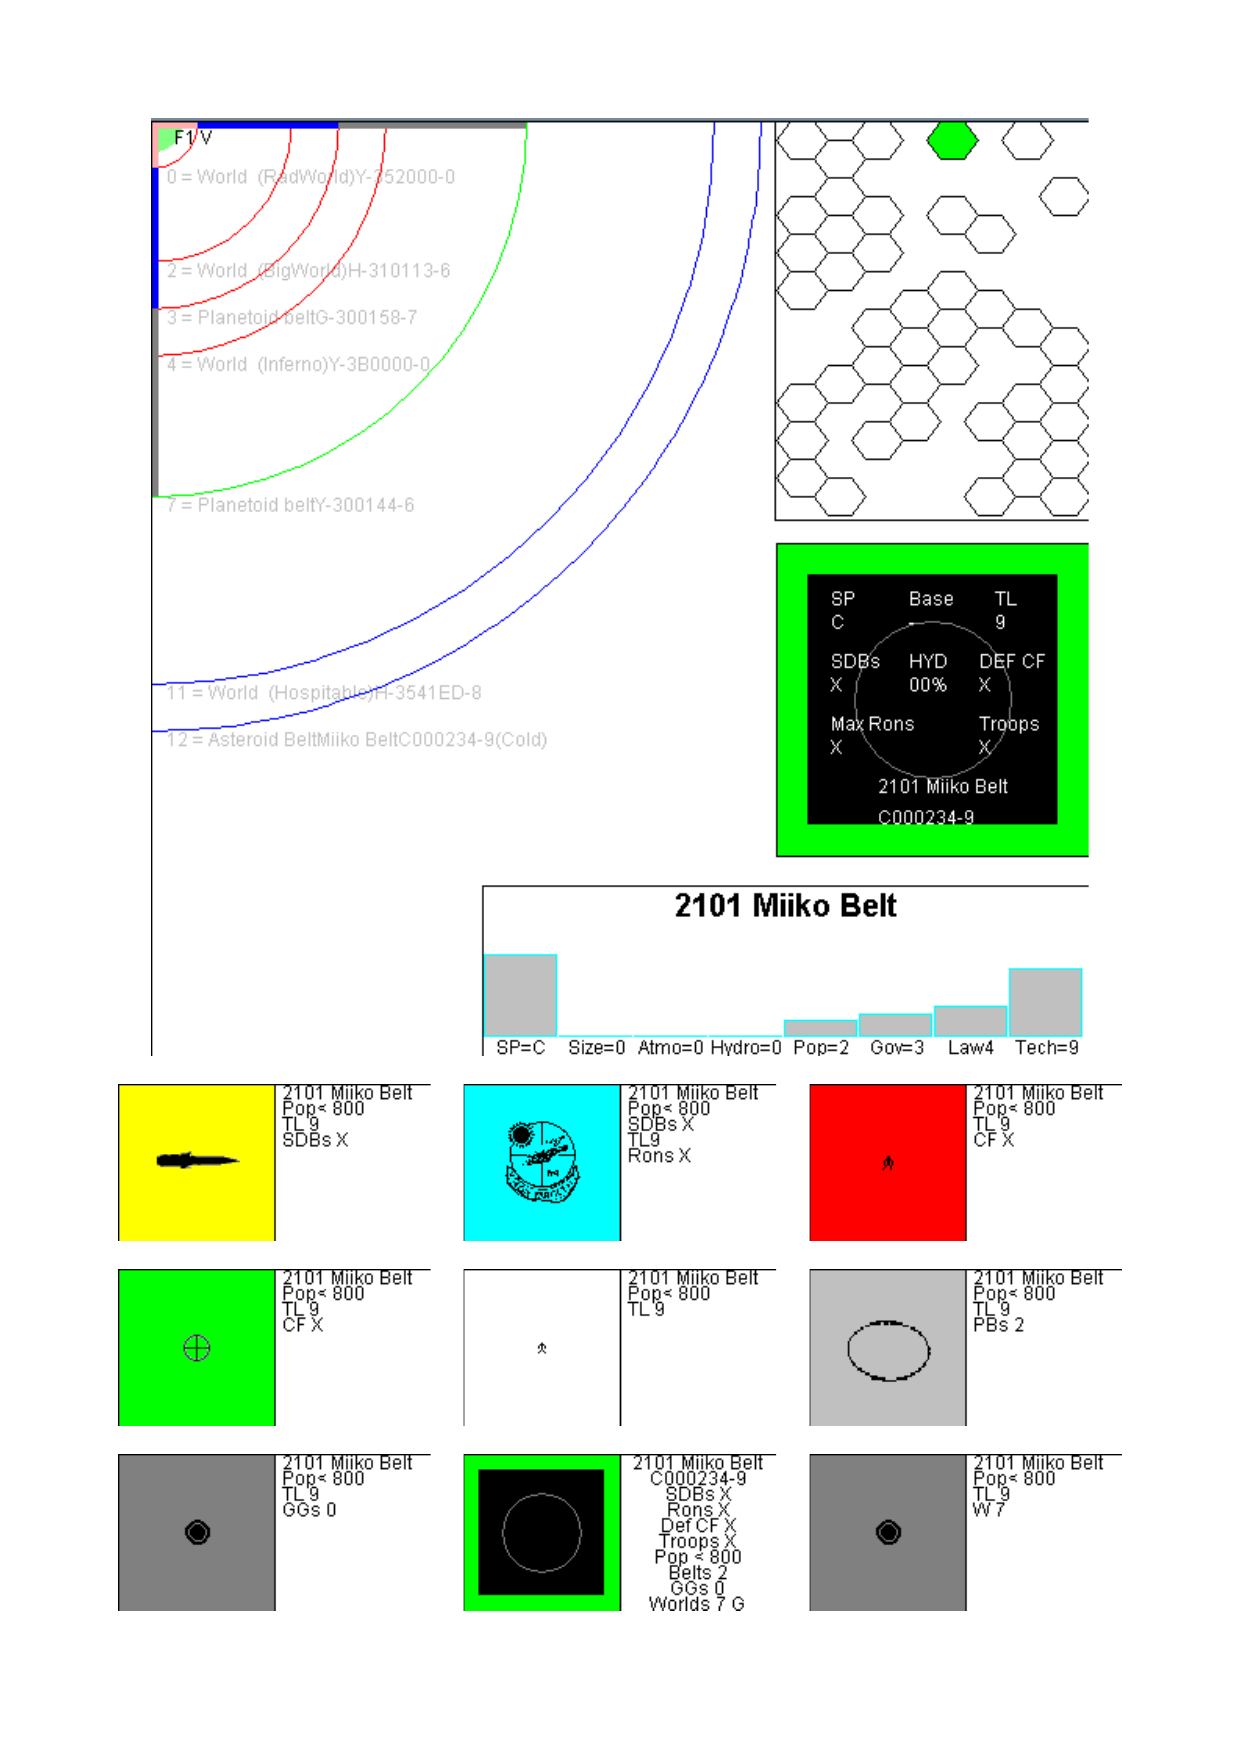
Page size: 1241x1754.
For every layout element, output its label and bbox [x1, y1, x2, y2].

picture [809, 1084, 1122, 1241]
picture [151, 118, 1089, 1056]
picture [809, 1269, 1122, 1426]
picture [118, 1084, 431, 1241]
picture [118, 1269, 431, 1426]
picture [118, 1454, 431, 1611]
picture [463, 1269, 777, 1426]
picture [809, 1454, 1122, 1611]
picture [463, 1454, 777, 1611]
picture [463, 1084, 777, 1241]
